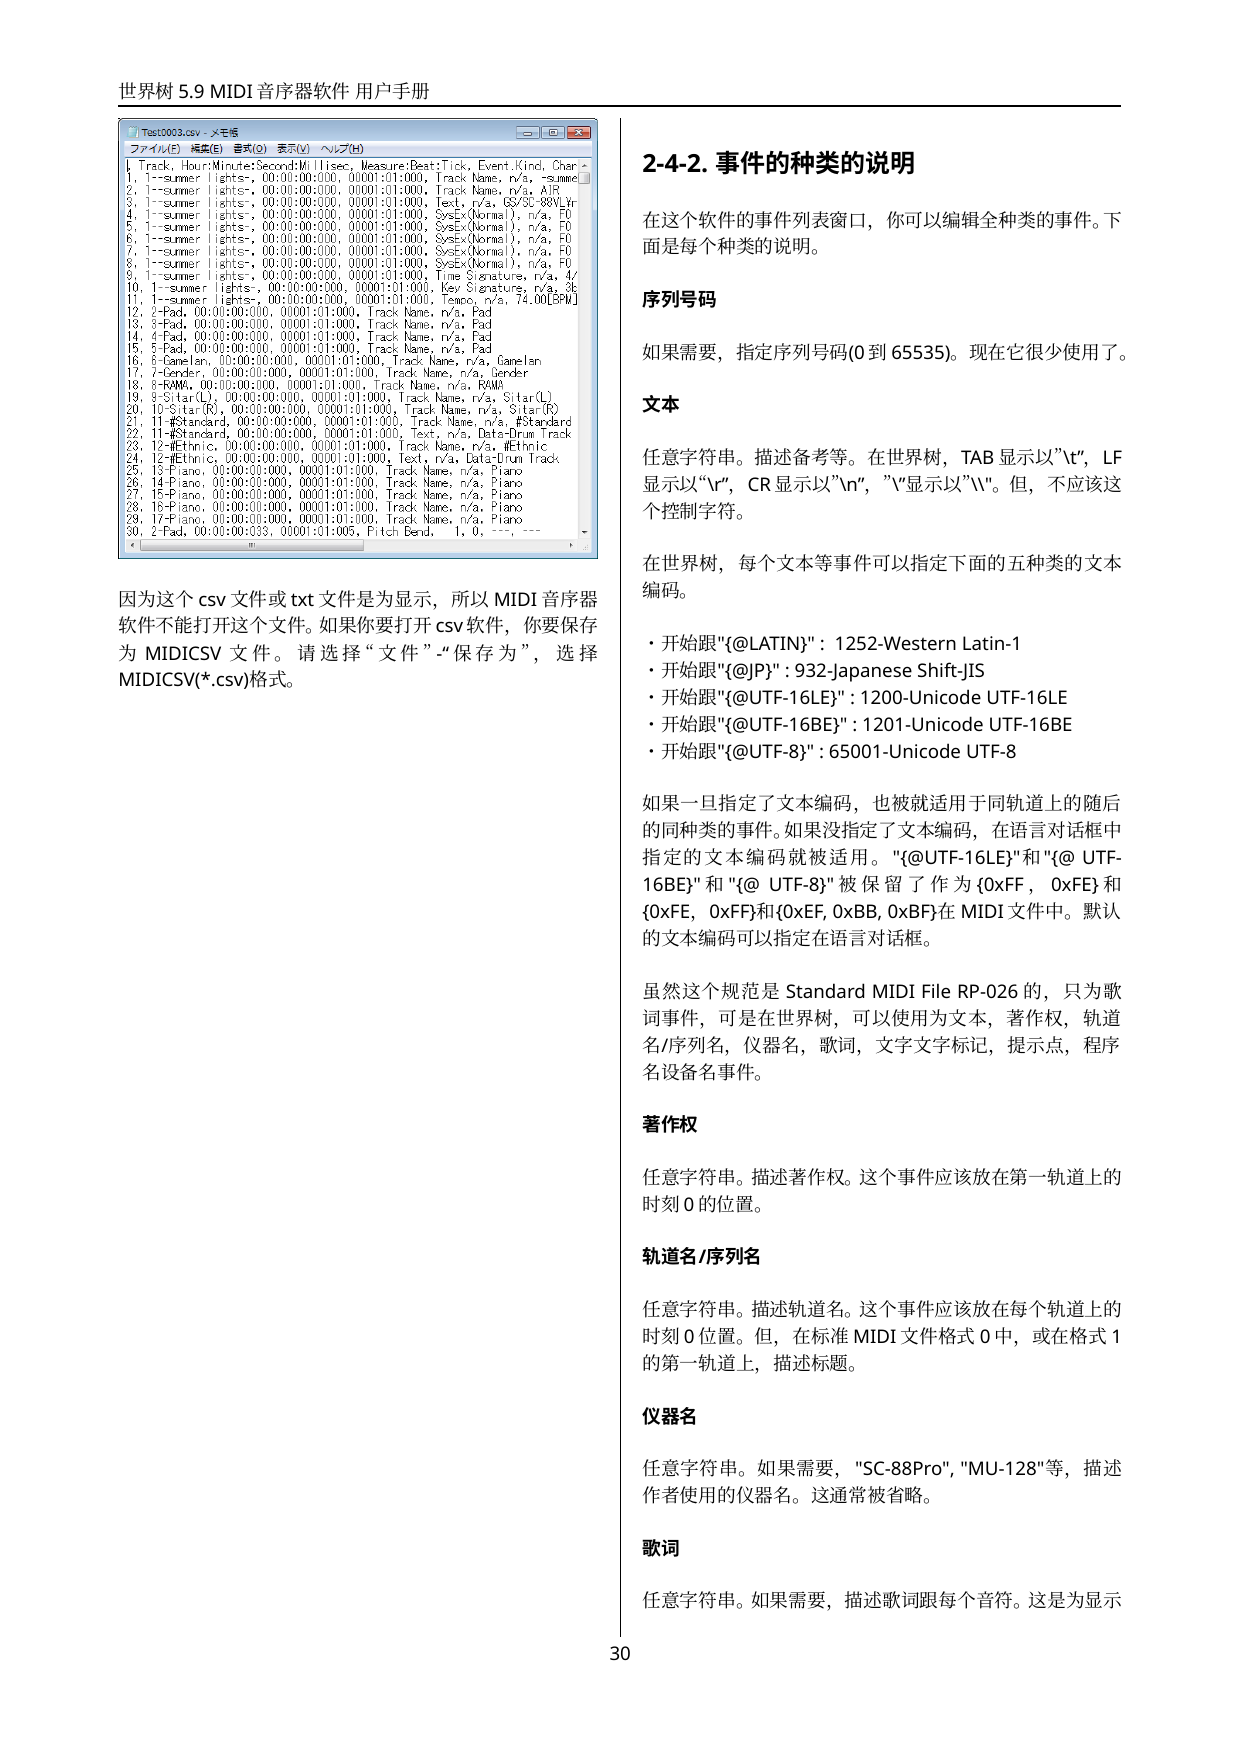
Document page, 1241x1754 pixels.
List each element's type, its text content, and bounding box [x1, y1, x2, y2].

text 如果一旦指定了文本编码，也被就适用于同轨道上的随后的同种类的事件。如果没指定了文本编码，在语言对话框中指定的文本编码就被适用。"{@UTF-16LE}"和"{@ UTF-16BE}"和"{@ UTF-8}"被保留了作为{0xFF，0xFE}和{0xFE，0xFF}和{0xEF, 0xBB, 0xBF}在MIDI文件中。默认的文本编码可以指定在语言对话框。 [642, 789, 1122, 951]
subtitle 2-4-2. 事件的种类的说明 [642, 144, 1122, 180]
text 著作权 [642, 1110, 1122, 1137]
text 任意字符串。描述备考等。在世界树，TAB显示以”\t”，LF显示以“\r”，CR显示以”\n”，”\”显示以”\\"。但，不应该这个控制字符。 [642, 443, 1122, 524]
text 虽然这个规范是Standard MIDI File RP-026的，只为歌词事件，可是在世界树，可以使用为文本，著作权，轨道名/序列名，仪器名，歌词，文字文字标记，提示点，程序名设备名事件。 [642, 977, 1122, 1084]
text ・开始跟"{@UTF-16BE}" : 1201-Unicode UTF-16BE [642, 710, 1122, 737]
text 因为这个csv文件或txt文件是为显示，所以MIDI音序器软件不能打开这个文件。如果你要打开csv软件，你要保存为MIDICSV文件。请选择“文件”-“保存为”，选择MIDICSV(*.csv)格式。 [118, 584, 598, 692]
text 如果需要，指定序列号码(0到65535)。现在它很少使用了。 [642, 338, 1122, 364]
text 序列号码 [642, 285, 1122, 312]
text 任意字符串。如果需要，描述歌词跟每个音符。这是为显示，没有发音。 [642, 1586, 1122, 1613]
text 歌词 [642, 1533, 1122, 1561]
text 在这个软件的事件列表窗口，你可以编辑全种类的事件。下面是每个种类的说明。 [642, 205, 1122, 259]
text ・开始跟"{@LATIN}" : 1252-Western Latin-1 [642, 629, 1122, 656]
text 任意字符串。如果需要，"SC-88Pro", "MU-128"等，描述作者使用的仪器名。这通常被省略。 [642, 1454, 1122, 1508]
text 轨道名/序列名 [642, 1242, 1122, 1269]
text 文本 [642, 390, 1122, 417]
text 在世界树，每个文本等事件可以指定下面的五种类的文本编码。 [642, 549, 1122, 603]
text 任意字符串。描述著作权。这个事件应该放在第一轨道上的时刻0的位置。 [642, 1163, 1122, 1217]
picture [118, 118, 598, 559]
text 任意字符串。描述轨道名。这个事件应该放在每个轨道上的时刻0位置。但，在标准MIDI文件格式0中，或在格式1的第一轨道上，描述标题。 [642, 1295, 1122, 1376]
text 仪器名 [642, 1401, 1122, 1428]
text ・开始跟"{@JP}" : 932-Japanese Shift-JIS [642, 656, 1122, 683]
text ・开始跟"{@UTF-8}" : 65001-Unicode UTF-8 [642, 737, 1122, 764]
text ・开始跟"{@UTF-16LE}" : 1200-Unicode UTF-16LE [642, 683, 1122, 710]
